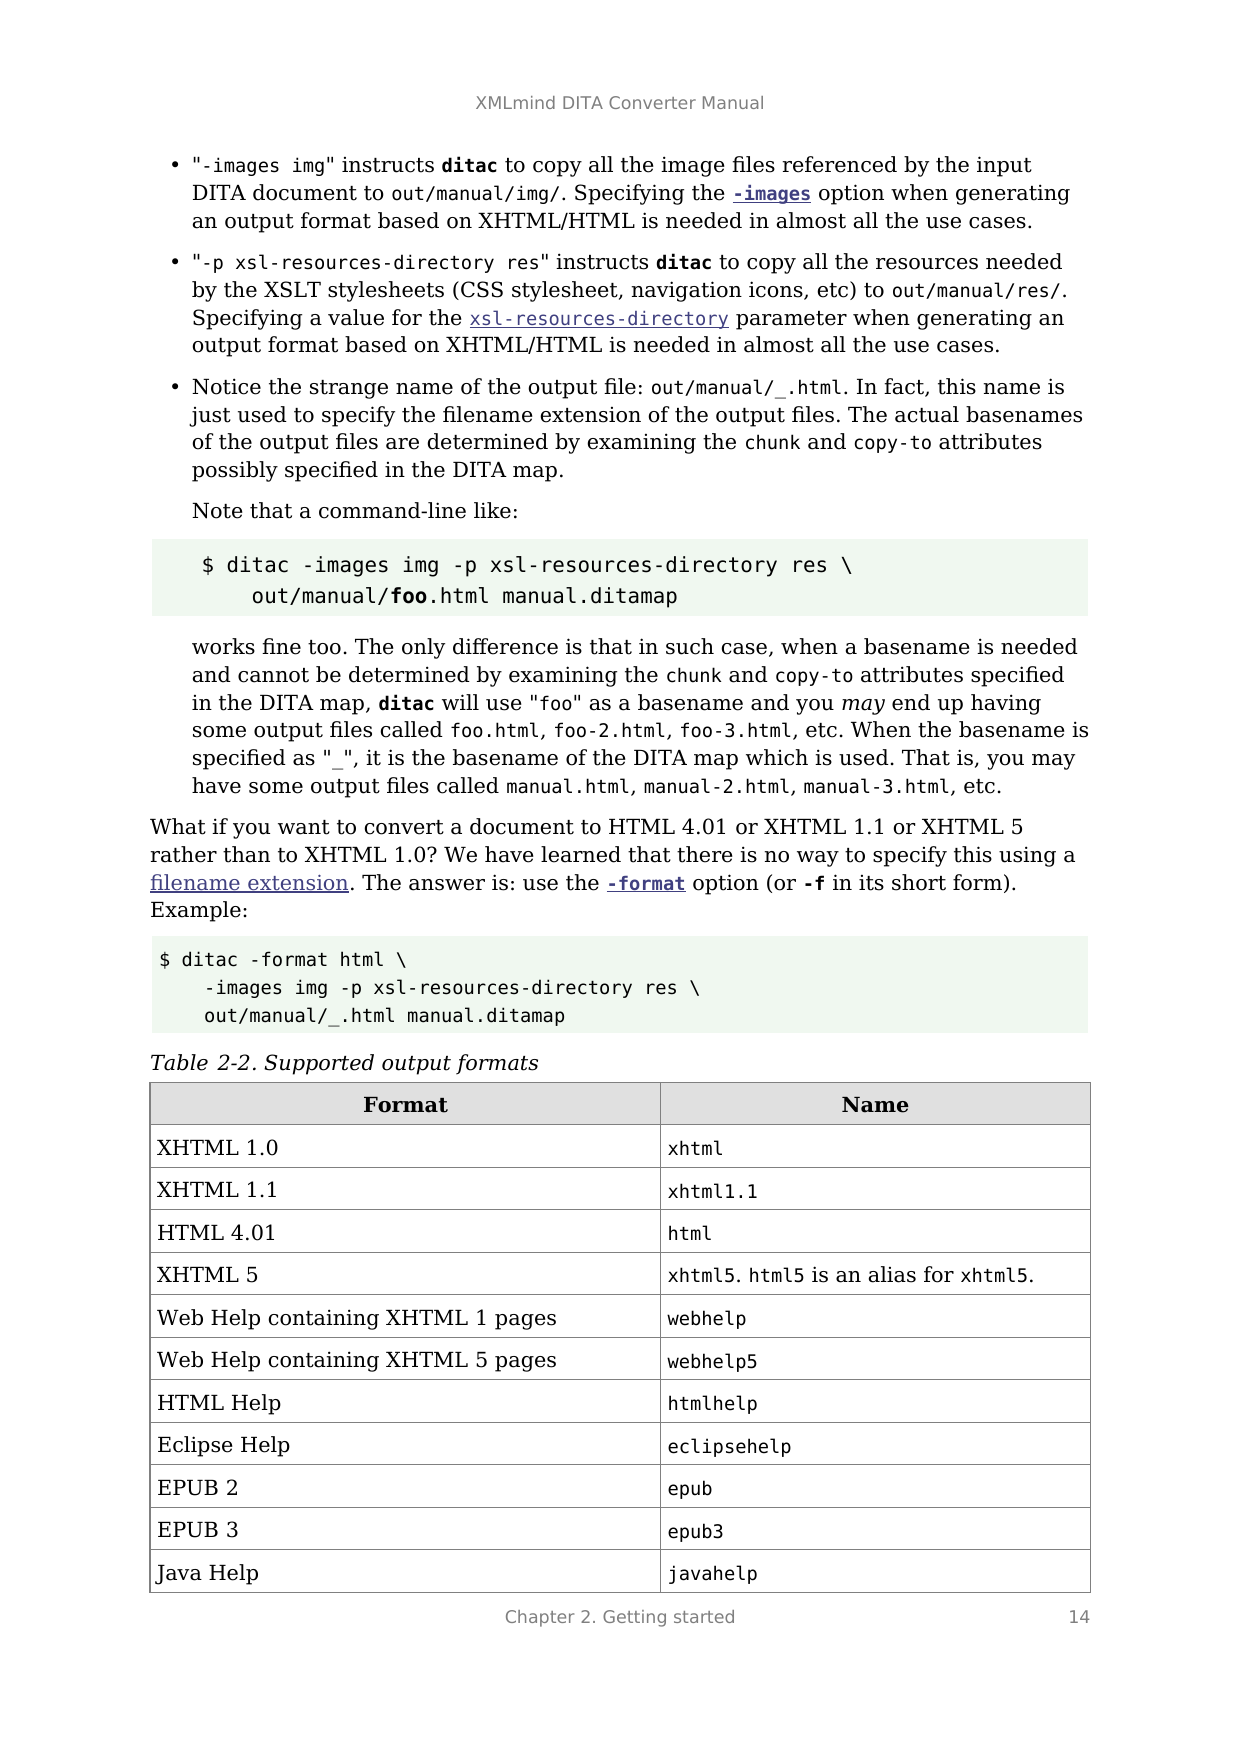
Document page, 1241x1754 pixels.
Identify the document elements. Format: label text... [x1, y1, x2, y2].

list "-images img" instructs ditac to copy all the image files referenced by the input DITA document to out/manual/img/. Specifying the -images option when generating an output format based on XHTML/HTML is needed in almost all the use cases. [150, 150, 1090, 233]
table_cell webhelp [661, 1295, 1090, 1337]
table_cell HTML 4.01 [151, 1210, 660, 1252]
table_cell xhtml1.1 [661, 1168, 1090, 1209]
text What if you want to convert a document to HTML 4.01 or XHTML 1.1 or XHTML 5 rather than to XHTML 1.0? We have learned that there is no way to specify this using a filename extension. The answer is: use the -format option (or -f in its short form). Example: [150, 812, 1090, 922]
table_header Name [661, 1083, 1090, 1124]
table_cell javahelp [661, 1550, 1090, 1592]
table_cell html [661, 1210, 1090, 1252]
text $ ditac -format html \ -images img -p xsl-resources-directory res \ out/manual/_.html manual.ditamap [152, 936, 1088, 1033]
table_cell xhtml5. html5 is an alias for xhtml5. [661, 1253, 1090, 1294]
table_cell webhelp5 [661, 1338, 1090, 1379]
table_cell Java Help [151, 1550, 660, 1592]
table_cell XHTML 5 [151, 1253, 660, 1294]
table_cell epub3 [661, 1508, 1090, 1549]
table_cell xhtml [661, 1125, 1090, 1167]
table_cell epub [661, 1465, 1090, 1507]
table_header Format [151, 1083, 660, 1124]
table_cell eclipsehelp [661, 1423, 1090, 1464]
table_cell EPUB 3 [151, 1508, 660, 1549]
text Table 2-2. Supported output formats [150, 1047, 1090, 1075]
table_cell XHTML 1.1 [151, 1168, 660, 1209]
list $ ditac -images img -p xsl-resources-directory res \ out/manual/foo.html manual.ditamap [152, 539, 1088, 616]
table_cell HTML Help [151, 1380, 660, 1422]
list Notice the strange name of the output file: out/manual/_.html. In fact, this name is just used to specify the filename extension of the output files. The actual basenames of the output files are determined by examining the chunk and copy-to attributes possibly specified in the DITA map. [150, 371, 1090, 482]
list works fine too. The only difference is that in such case, when a basename is needed and cannot be determined by examining the chunk and copy-to attributes specified in the DITA map, ditac will use "foo" as a basename and you may end up having some output files called foo.html, foo-2.html, foo-3.html, etc. When the basename is specified as "_", it is the basename of the DITA map which is used. That is, you may have some output files called manual.html, manual-2.html, manual-3.html, etc. [150, 632, 1090, 798]
table_cell XHTML 1.0 [151, 1125, 660, 1167]
table_cell EPUB 2 [151, 1465, 660, 1507]
list "-p xsl-resources-directory res" instructs ditac to copy all the resources needed by the XSLT stylesheets (CSS stylesheet, navigation icons, etc) to out/manual/res/. Specifying a value for the xsl-resources-directory parameter when generating an output format based on XHTML/HTML is needed in almost all the use cases. [150, 247, 1090, 358]
table_cell Eclipse Help [151, 1423, 660, 1464]
table_cell Web Help containing XHTML 5 pages [151, 1338, 660, 1379]
list Note that a command-line like: [150, 496, 1090, 524]
table_cell htmlhelp [661, 1380, 1090, 1422]
table_cell Web Help containing XHTML 1 pages [151, 1295, 660, 1337]
